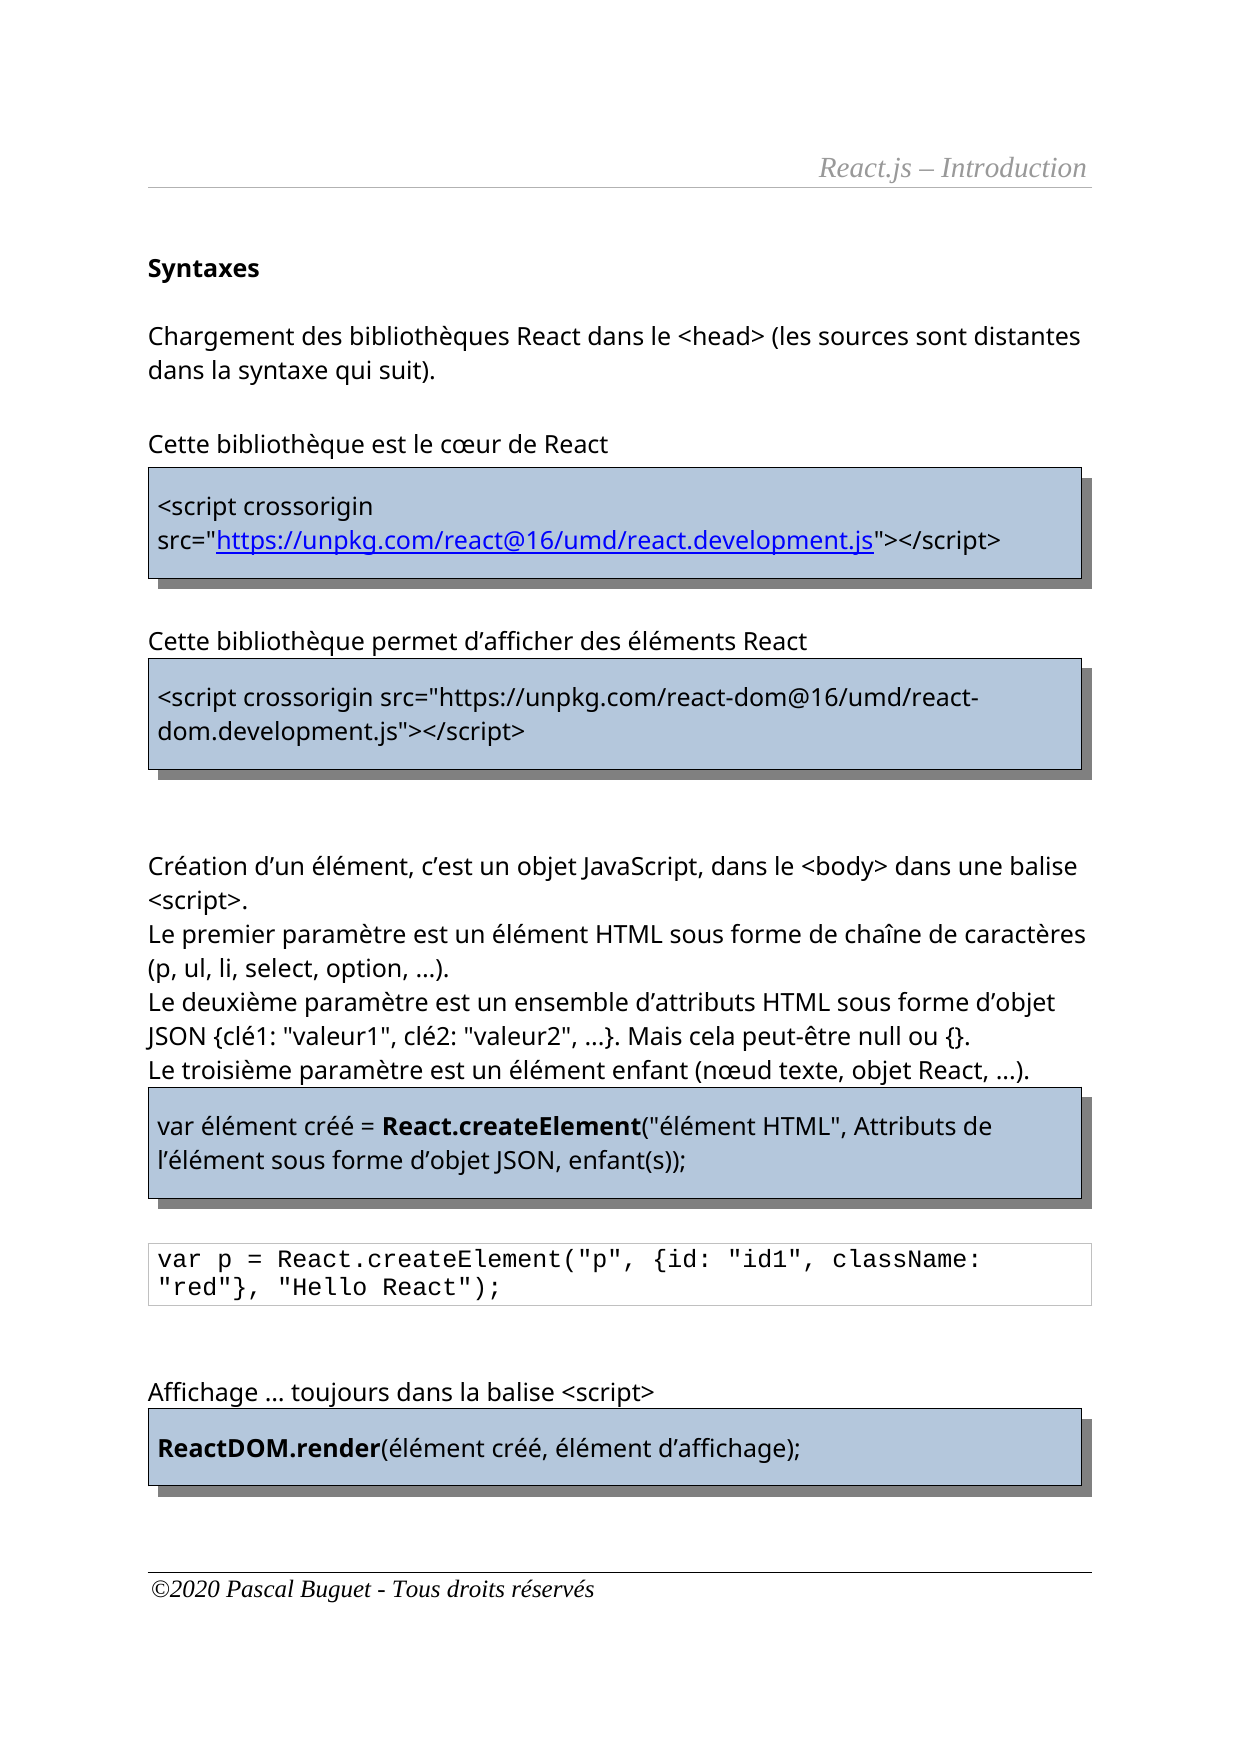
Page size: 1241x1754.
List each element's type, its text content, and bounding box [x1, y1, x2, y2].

text Chargement des bibliothèques React dans le <head> (les sources sont distantes dans la syntaxe qui suit). [148, 319, 1092, 387]
text Cette bibliothèque permet d’afficher des éléments React [148, 623, 1092, 658]
text Le deuxième paramètre est un ensemble d’attributs HTML sous forme d’objet JSON {clé1: "valeur1", clé2: "valeur2", ...}. Mais cela peut-être null ou {}. [148, 984, 1092, 1053]
text Affichage … toujours dans la balise <script> [148, 1374, 1092, 1408]
text Création d’un élément, c’est un objet JavaScript, dans le <body> dans une balise <script>. [148, 848, 1092, 916]
text ReactDOM.render(élément créé, élément d’affichage); [149, 1409, 1081, 1485]
text Le troisième paramètre est un élément enfant (nœud texte, objet React, ...). [148, 1053, 1092, 1087]
text var élément créé = React.createElement("élément HTML", Attributs de l’élément sous forme d’objet JSON, enfant(s)); [149, 1088, 1081, 1198]
text Cette bibliothèque est le cœur de React [148, 427, 1092, 461]
text <script crossorigin src="https://unpkg.com/react-dom@16/umd/react-dom.development.js"></script> [149, 659, 1081, 769]
text Syntaxes [148, 251, 1092, 285]
text Le premier paramètre est un élément HTML sous forme de chaîne de caractères (p, ul, li, select, option, …). [148, 916, 1092, 984]
text <script crossorigin src="https://unpkg.com/react@16/umd/react.development.js"></script> [149, 468, 1081, 578]
text var p = React.createElement("p", {id: "id1", className: "red"}, "Hello React"); [149, 1244, 1091, 1305]
